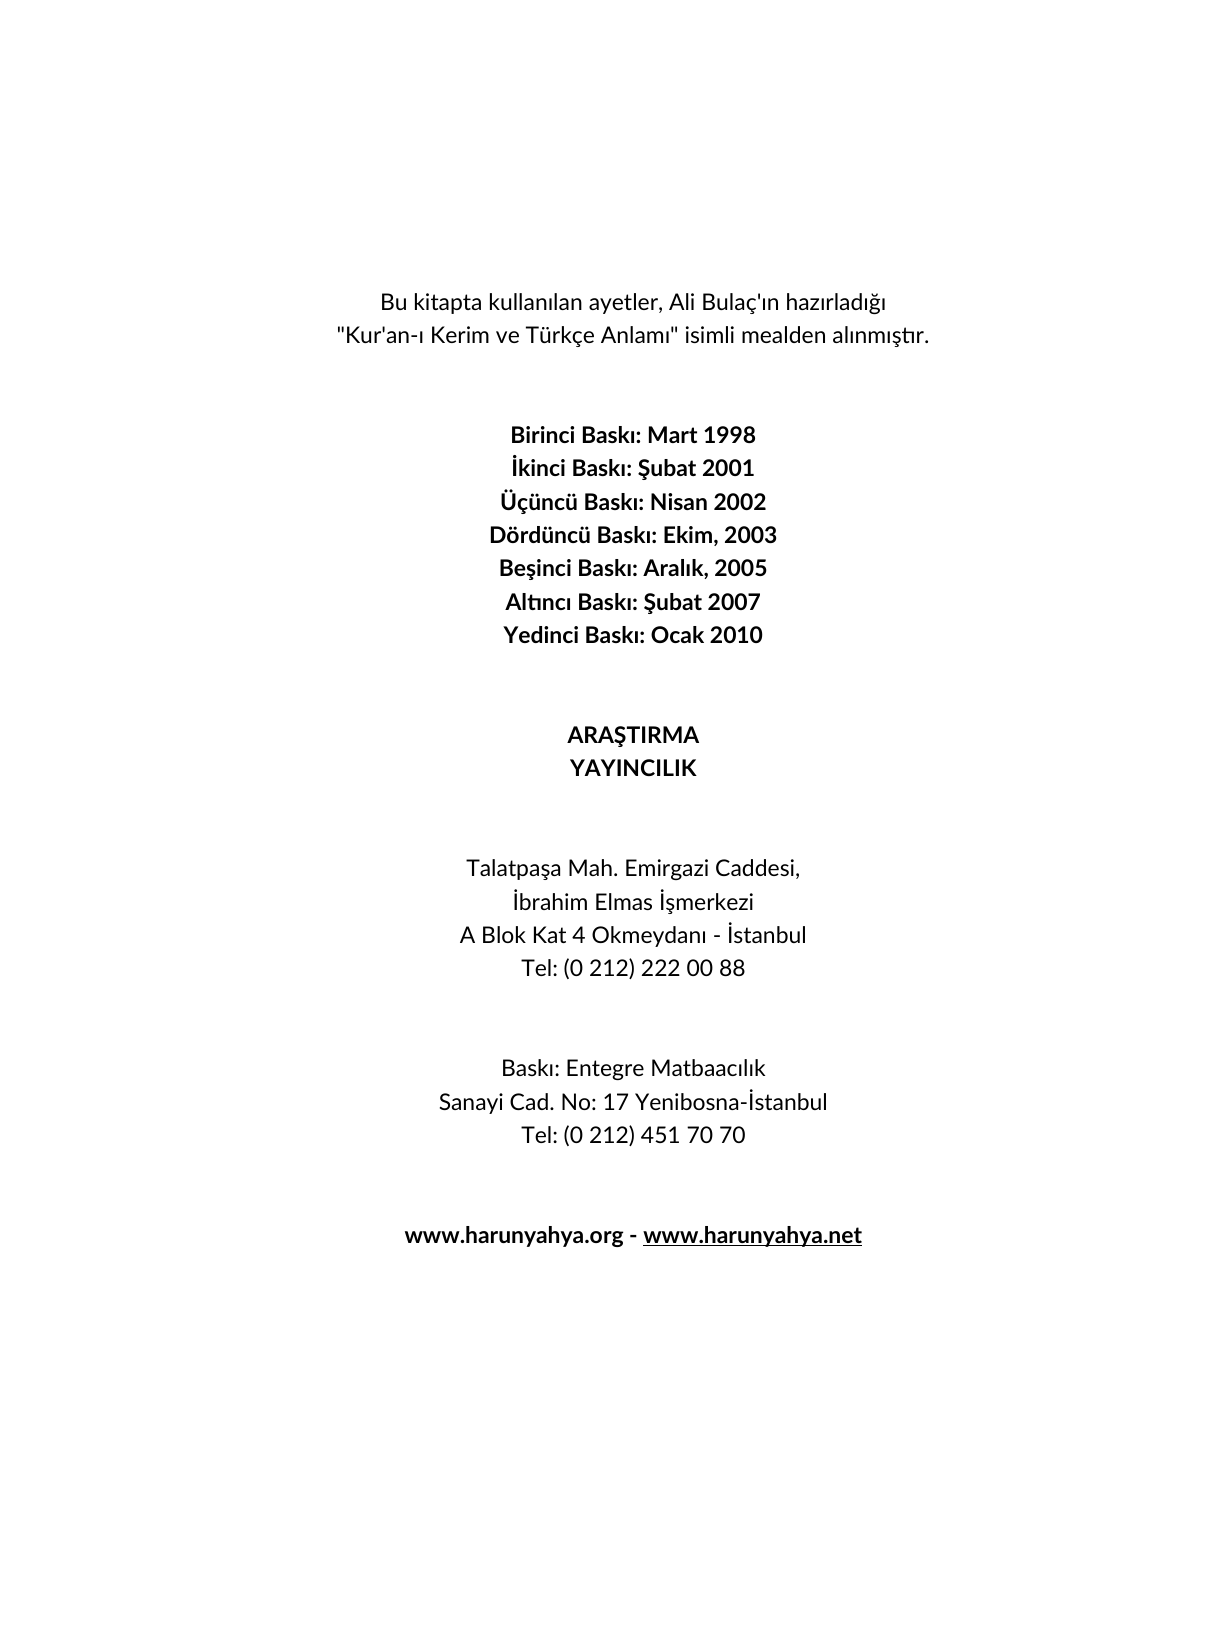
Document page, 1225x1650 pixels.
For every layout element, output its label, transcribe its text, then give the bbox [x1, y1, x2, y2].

text İbrahim Elmas İşmerkezi [187, 883, 1020, 917]
text Birinci Baskı: Mart 1998 [187, 417, 1020, 450]
text Dördüncü Baskı: Ekim, 2003 [187, 517, 1020, 550]
text www.harunyahya.org - www.harunyahya.net [187, 1217, 1020, 1250]
text Sanayi Cad. No: 17 Yenibosna-İstanbul [187, 1083, 1020, 1117]
text A Blok Kat 4 Okmeydanı - İstanbul [187, 917, 1020, 950]
text ARAŞTIRMA [187, 717, 1020, 750]
text "Kur'an-ı Kerim ve Türkçe Anlamı" isimli mealden alınmıştır. [187, 317, 1020, 350]
text YAYINCILIK [187, 750, 1020, 783]
text Talatpaşa Mah. Emirgazi Caddesi, [187, 850, 1020, 883]
text Baskı: Entegre Matbaacılık [187, 1050, 1020, 1083]
text Üçüncü Baskı: Nisan 2002 [187, 483, 1020, 517]
text Beşinci Baskı: Aralık, 2005 [187, 550, 1020, 583]
text Yedinci Baskı: Ocak 2010 [187, 617, 1020, 650]
text İkinci Baskı: Şubat 2001 [187, 450, 1020, 483]
text Tel: (0 212) 222 00 88 [187, 950, 1020, 983]
text Tel: (0 212) 451 70 70 [187, 1117, 1020, 1150]
text Altıncı Baskı: Şubat 2007 [187, 583, 1020, 617]
text Bu kitapta kullanılan ayetler, Ali Bulaç'ın hazırladığı [187, 283, 1020, 317]
